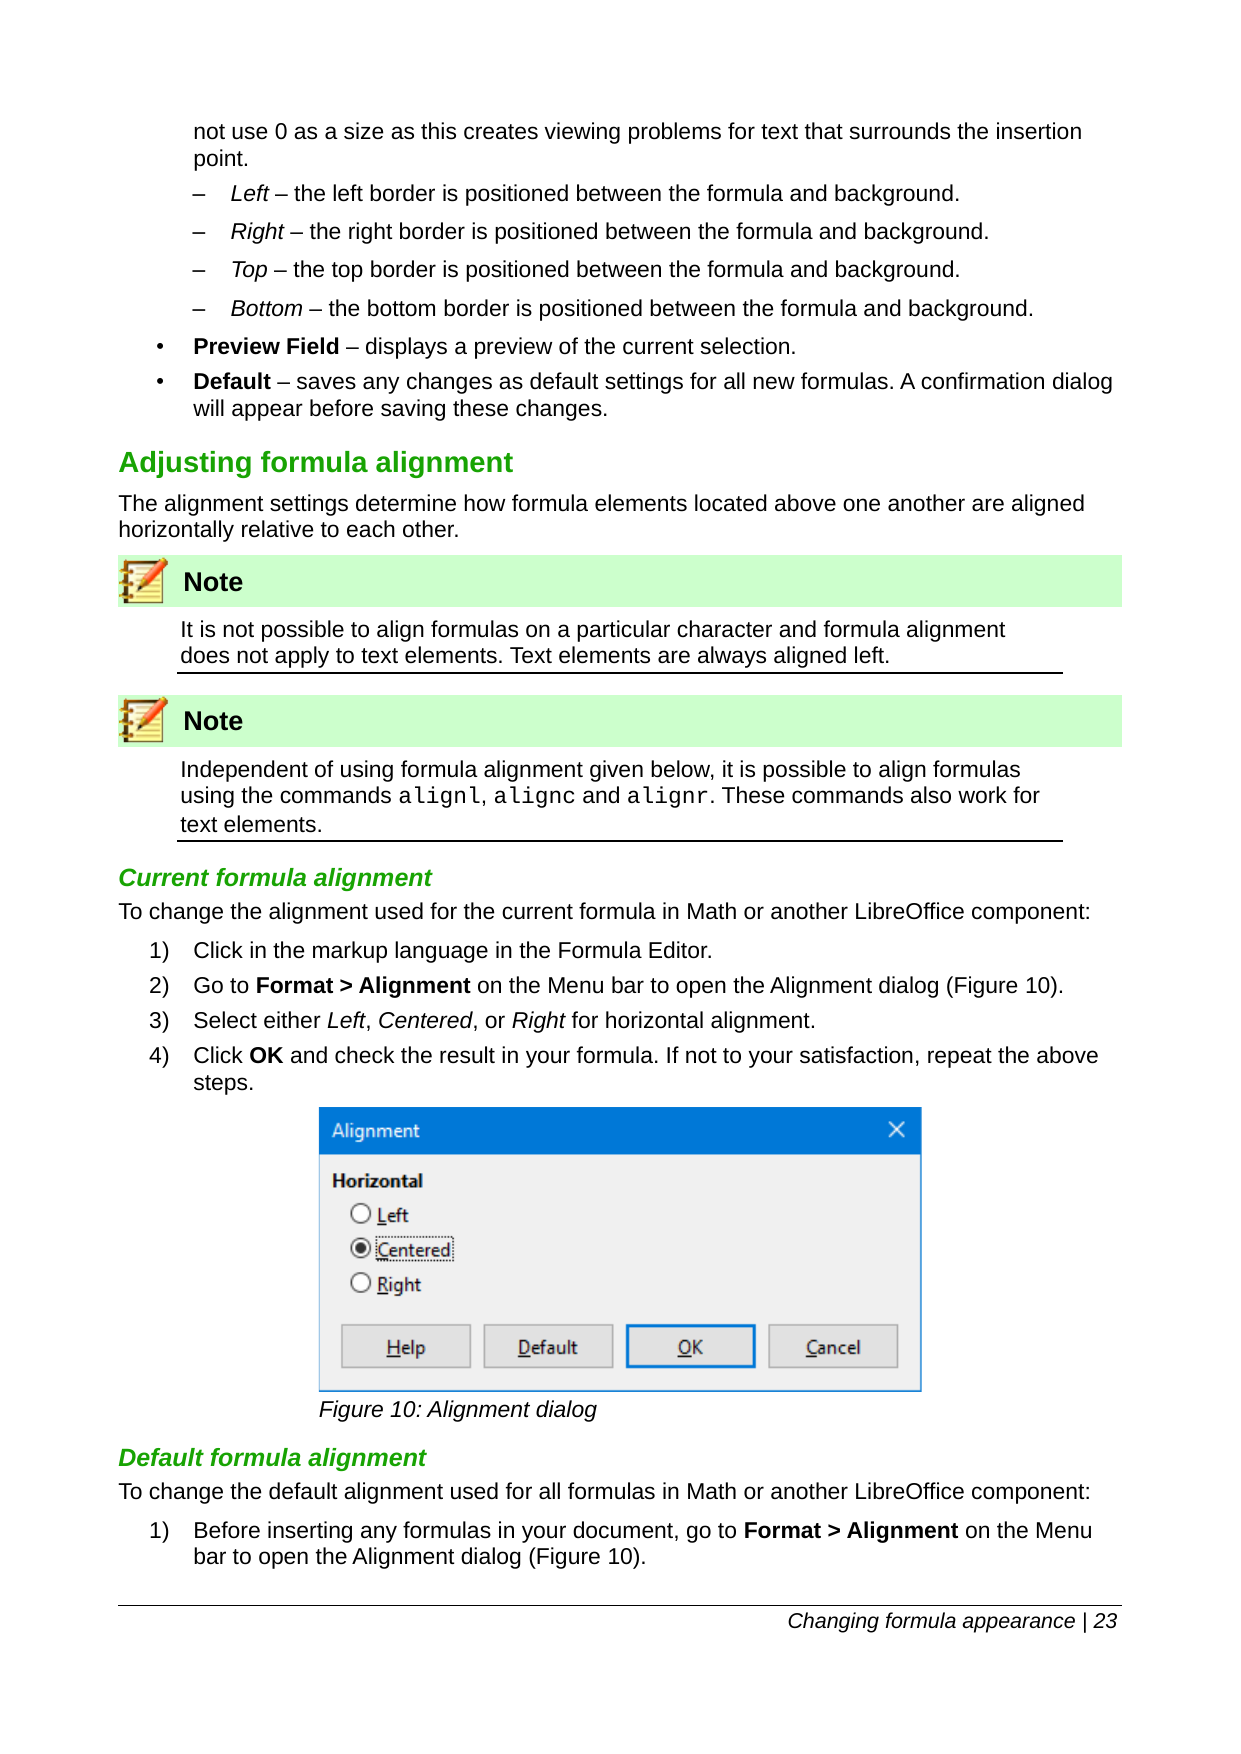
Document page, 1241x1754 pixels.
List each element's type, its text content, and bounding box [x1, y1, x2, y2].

list Select either Left, Centered, or Right for horizontal alignment. [169, 1007, 1122, 1033]
text It is not possible to align formulas on a particular character and formula alignment does not apply to text elements. Text elements are always aligned left. [177, 613, 1063, 672]
list Before inserting any formulas in your document, go to Format > Alignment on the Menu bar to open the Alignment dialog (Figure 10). [169, 1517, 1122, 1569]
list Preview Field – displays a preview of the current selection. [156, 333, 1122, 359]
subtitle Default formula alignment [118, 1443, 1122, 1472]
subtitle Note [118, 555, 1122, 607]
text Independent of using formula alignment given below, it is possible to align formulas using the commands alignl, alignc and alignr. These commands also work for text elements. [177, 753, 1063, 840]
picture [119, 695, 170, 746]
text The alignment settings determine how formula elements located above one another are aligned horizontally relative to each other. [118, 490, 1122, 543]
subtitle Adjusting formula alignment [118, 444, 1122, 478]
picture [119, 556, 170, 607]
text To change the default alignment used for all formulas in Math or another LibreOffice component: [118, 1478, 1122, 1504]
list Top – the top border is positioned between the formula and background. [192, 256, 1122, 283]
list Left – the left border is positioned between the formula and background. [192, 180, 1122, 206]
list Click OK and check the result in your formula. If not to your satisfaction, repeat the above steps. [169, 1042, 1122, 1095]
list Click in the markup language in the Formula Editor. [169, 937, 1122, 963]
subtitle Note [118, 695, 1122, 747]
text Figure 10: Alignment dialog [319, 1392, 922, 1423]
list not use 0 as a size as this creates viewing problems for text that surrounds the insertion point. [156, 118, 1122, 171]
list Default – saves any changes as default settings for all new formulas. A confirmation dialog will appear before saving these changes. [156, 368, 1122, 421]
picture [318, 1107, 922, 1392]
text To change the alignment used for the current formula in Math or another LibreOffice component: [118, 898, 1122, 924]
list Go to Format > Alignment on the Menu bar to open the Alignment dialog (Figure 10). [169, 972, 1122, 998]
list Bottom – the bottom border is positioned between the formula and background. [192, 295, 1122, 321]
subtitle Current formula alignment [118, 863, 1122, 892]
list Right – the right border is positioned between the formula and background. [192, 218, 1122, 244]
